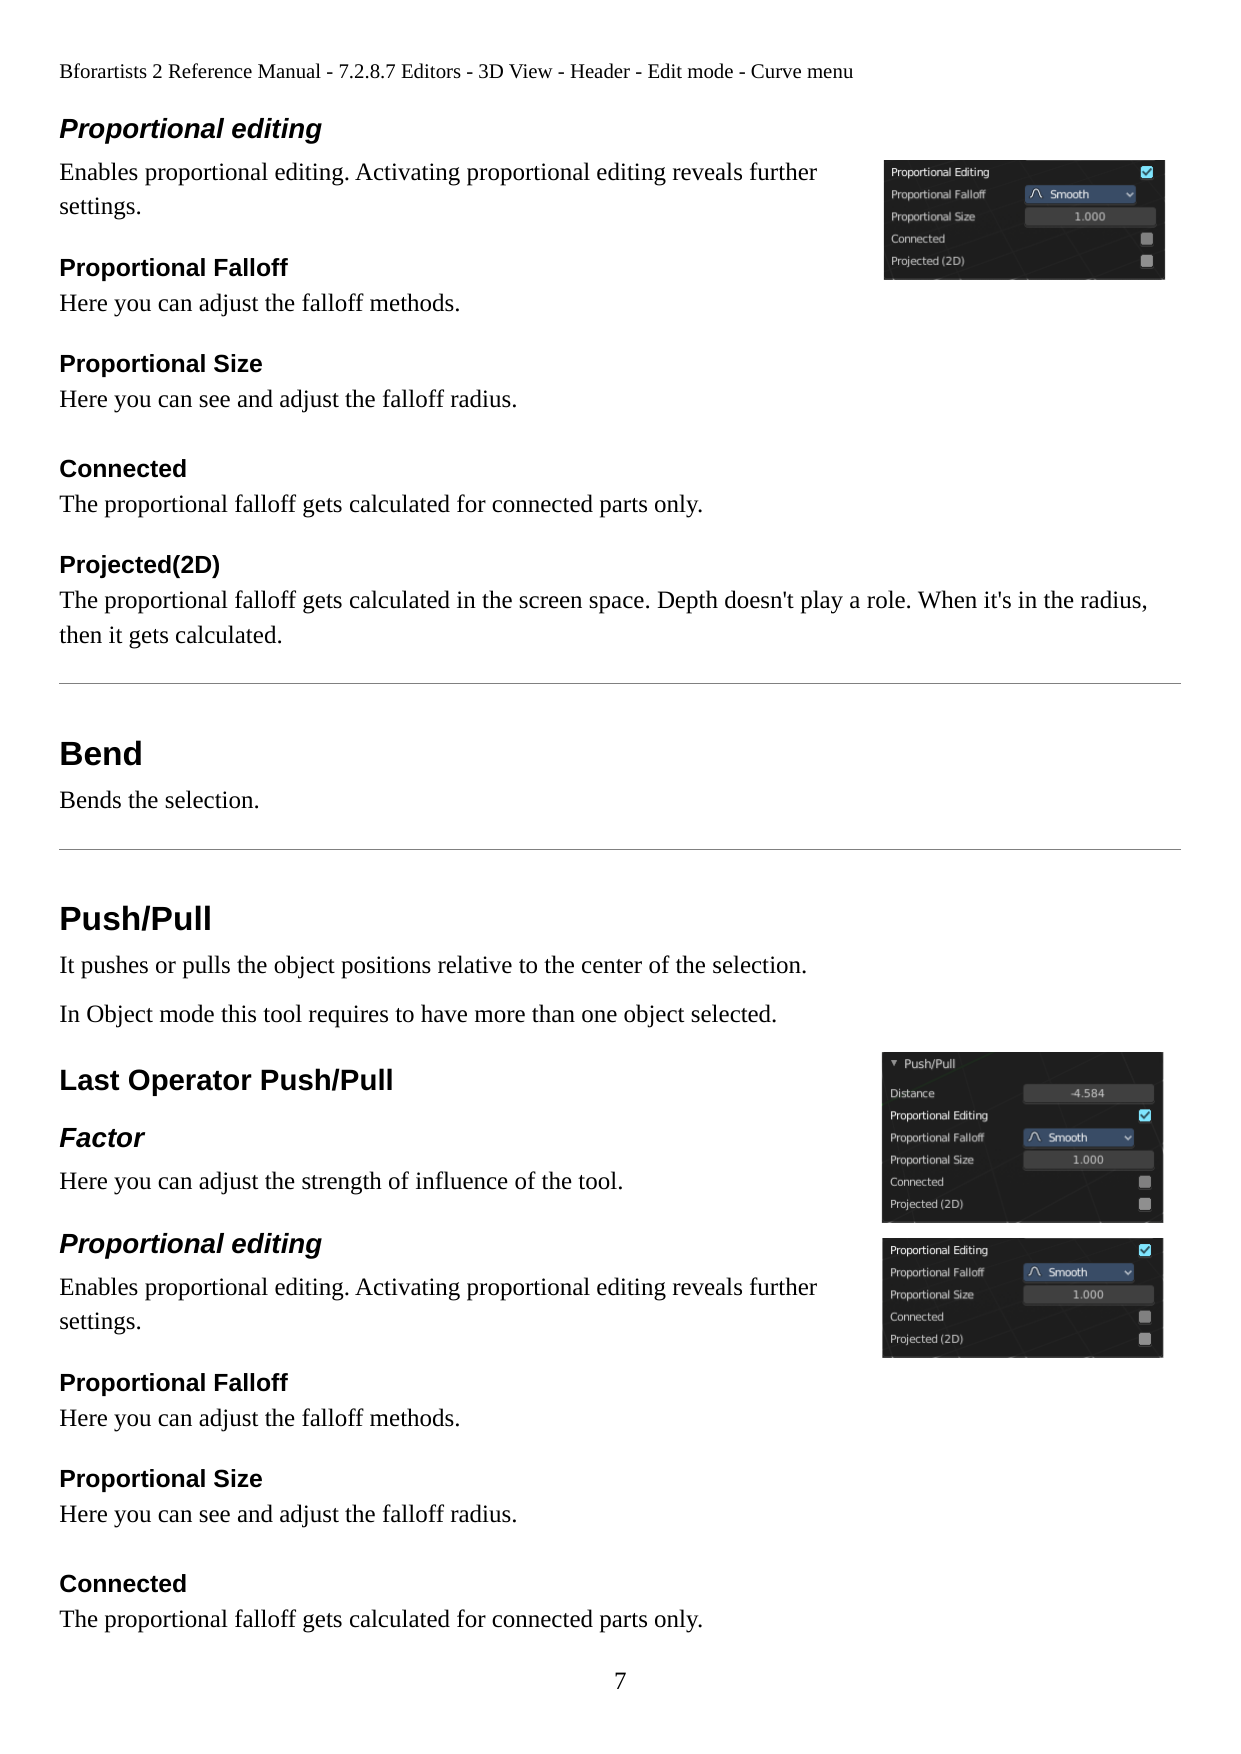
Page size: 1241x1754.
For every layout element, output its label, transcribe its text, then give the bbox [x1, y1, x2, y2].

text It pushes or pulls the object positions relative to the center of the selection. [59, 950, 1181, 979]
text Enables proportional editing. Activating proportional editing reveals further settings. [59, 1272, 882, 1335]
subtitle Connected [59, 1569, 1181, 1598]
subtitle Proportional editing [59, 113, 1181, 144]
subtitle Bend [59, 734, 1181, 772]
subtitle Factor [59, 1122, 881, 1153]
subtitle Connected [59, 454, 1181, 483]
subtitle Proportional Size [59, 1464, 1181, 1493]
subtitle Projected(2D) [59, 551, 1181, 579]
text Here you can see and adjust the falloff radius. [59, 384, 1181, 413]
picture [883, 160, 1166, 280]
text Here you can adjust the falloff methods. [59, 288, 1181, 317]
text Bends the selection. [59, 785, 1181, 814]
picture [882, 1238, 1164, 1358]
text Enables proportional editing. Activating proportional editing reveals further settings. [59, 157, 1181, 220]
text The proportional falloff gets calculated in the screen space. Depth doesn't play a role. When it's in the radius, then it gets calculated. [59, 585, 1181, 648]
text In Object mode this tool requires to have more than one object selected. [59, 999, 1181, 1028]
text Here you can adjust the falloff methods. [59, 1403, 1181, 1432]
picture [881, 1052, 1164, 1223]
subtitle Proportional editing [59, 1228, 1181, 1259]
subtitle Push/Pull [59, 899, 1181, 938]
text Here you can adjust the strength of influence of the tool. [59, 1166, 881, 1195]
subtitle Proportional Falloff [59, 253, 1181, 282]
subtitle Last Operator Push/Pull [59, 1063, 881, 1097]
text Here you can see and adjust the falloff radius. [59, 1499, 1181, 1528]
subtitle Proportional Size [59, 349, 1181, 378]
subtitle [1164, 1063, 1181, 1097]
subtitle [1164, 1122, 1181, 1153]
subtitle Proportional Falloff [59, 1368, 1181, 1397]
text The proportional falloff gets calculated for connected parts only. [59, 1604, 1181, 1633]
text The proportional falloff gets calculated for connected parts only. [59, 489, 1181, 518]
